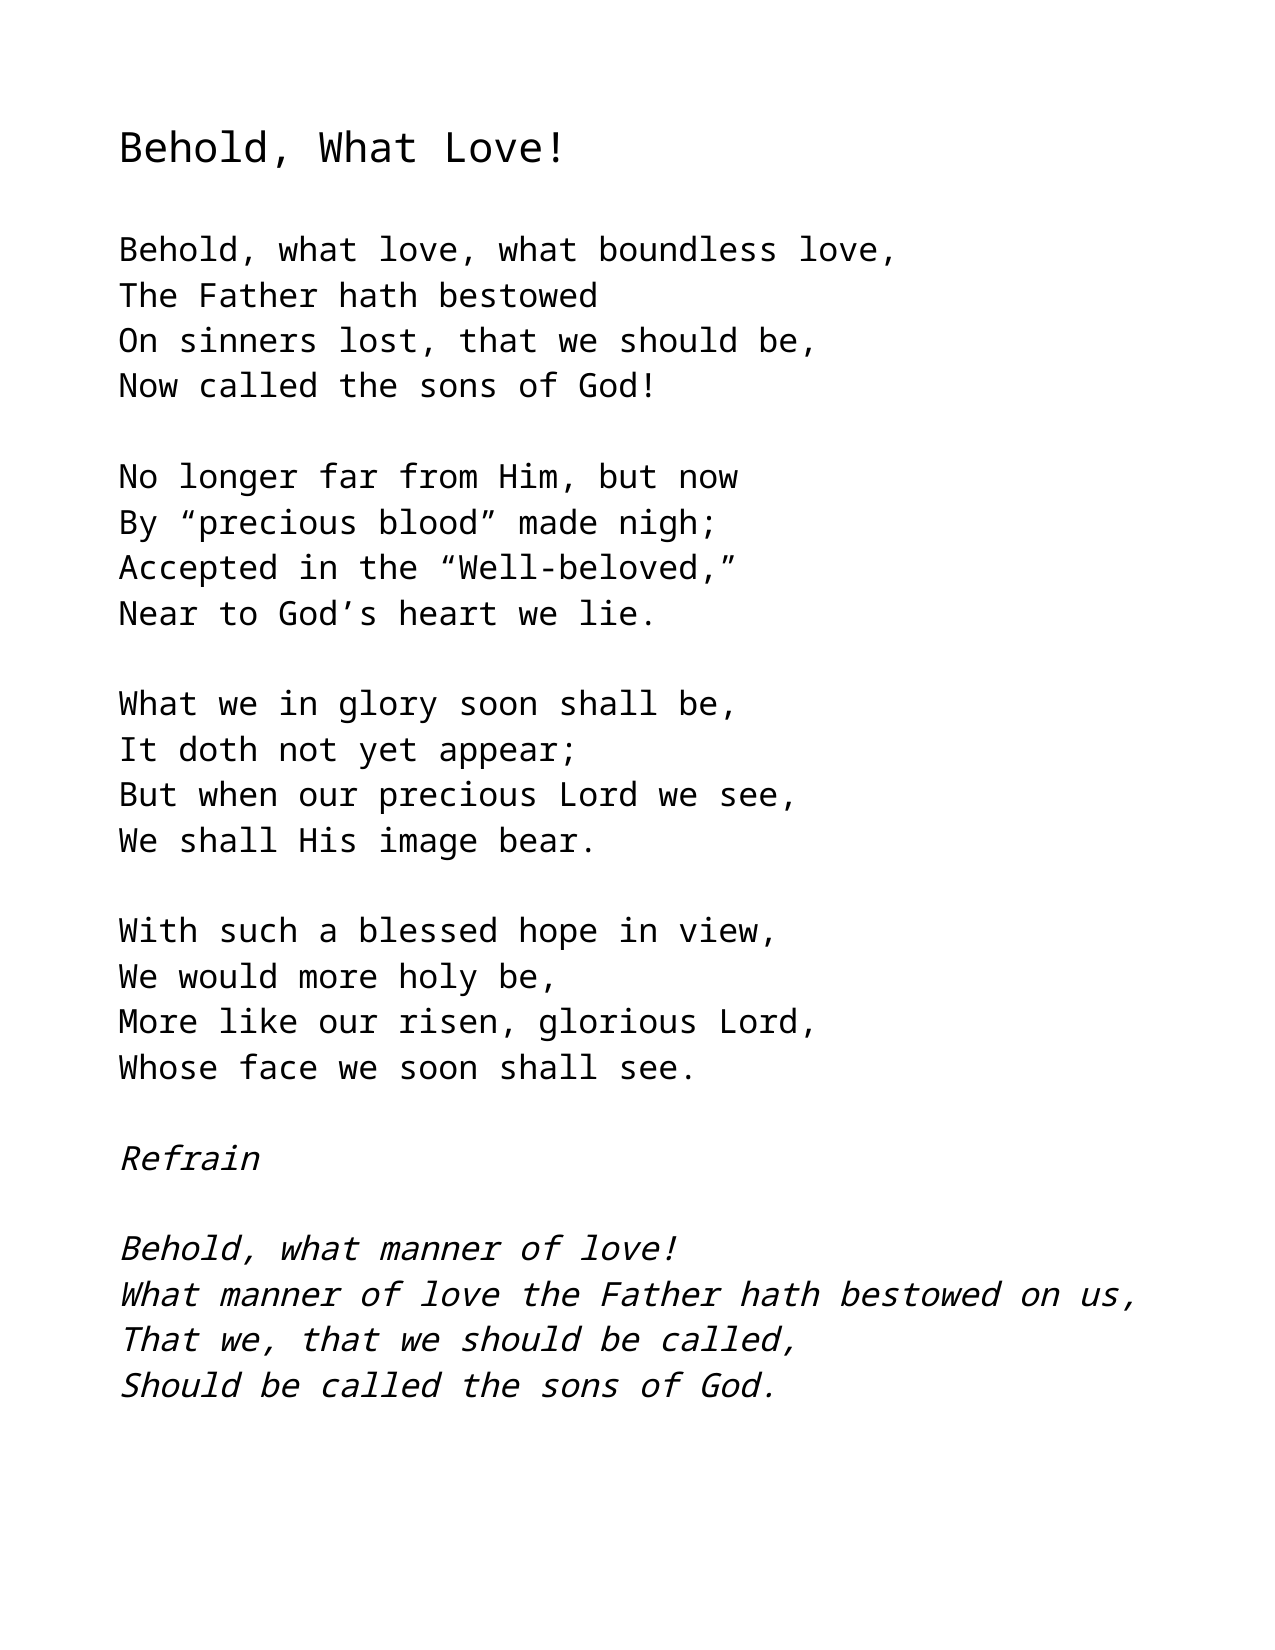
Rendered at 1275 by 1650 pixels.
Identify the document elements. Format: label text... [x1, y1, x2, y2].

text Should be called the sons of God. [118, 1361, 1157, 1407]
text That we, that we should be called, [118, 1316, 1157, 1361]
text We shall His image bear. [118, 816, 1157, 862]
text It doth not yet appear; [118, 726, 1157, 771]
text Behold, What Love! [118, 118, 1157, 175]
text The Father hath bestowed [118, 271, 1157, 317]
text Now called the sons of God! [118, 362, 1157, 408]
text With such a blessed hope in view, [118, 907, 1157, 953]
text But when our precious Lord we see, [118, 771, 1157, 816]
text Refrain [118, 1134, 1157, 1180]
text Behold, what love, what boundless love, [118, 226, 1157, 271]
text Near to God’s heart we lie. [118, 589, 1157, 635]
text More like our risen, glorious Lord, [118, 998, 1157, 1043]
text No longer far from Him, but now [118, 453, 1157, 498]
text Whose face we soon shall see. [118, 1043, 1157, 1089]
text Accepted in the “Well-beloved,” [118, 544, 1157, 589]
text What we in glory soon shall be, [118, 680, 1157, 726]
text What manner of love the Father hath bestowed on us, [118, 1271, 1157, 1316]
text Behold, what manner of love! [118, 1225, 1157, 1271]
text On sinners lost, that we should be, [118, 317, 1157, 362]
text We would more holy be, [118, 953, 1157, 998]
text By “precious blood” made nigh; [118, 498, 1157, 544]
